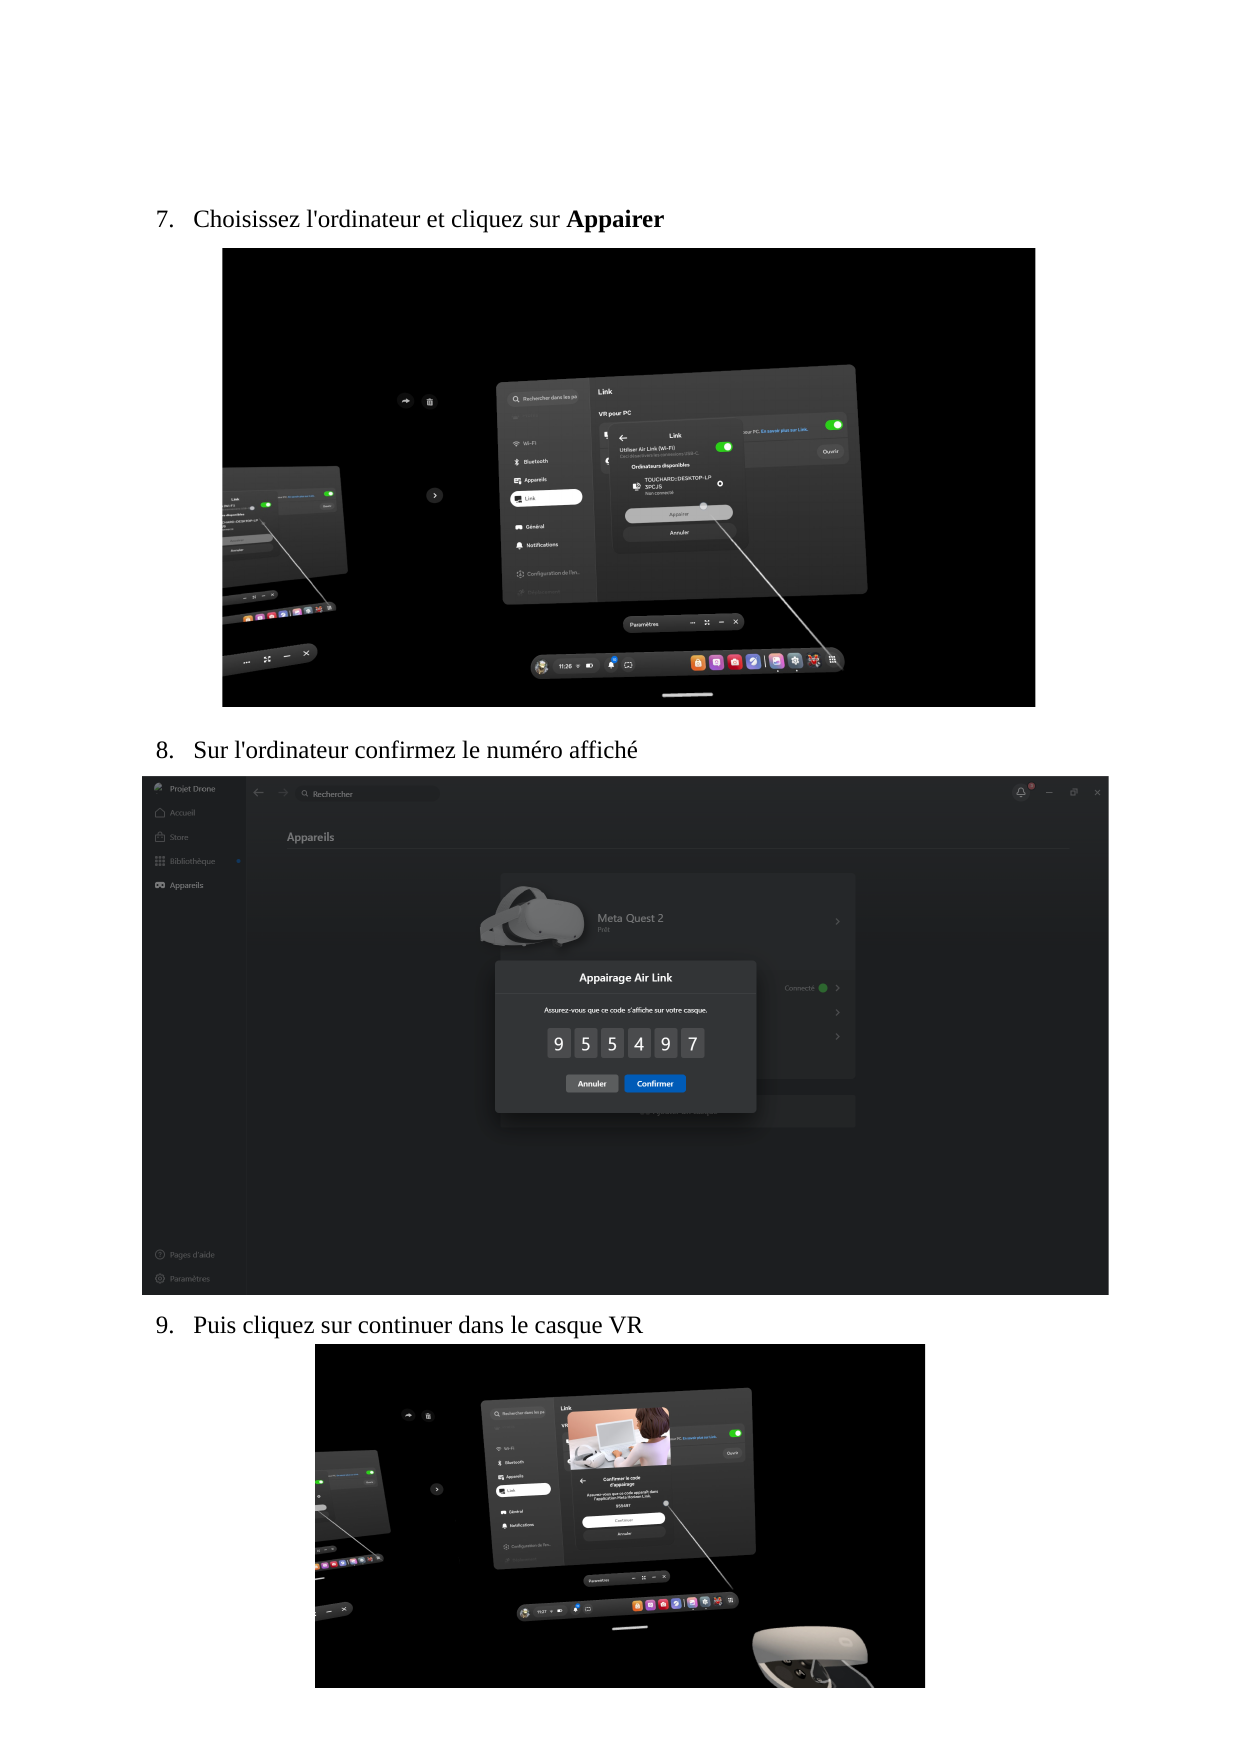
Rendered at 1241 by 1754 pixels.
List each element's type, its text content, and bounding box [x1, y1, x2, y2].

picture [142, 776, 1109, 1295]
list Choisissez l'ordinateur et cliquez sur Appairer [156, 204, 1122, 233]
list Puis cliquez sur continuer dans le casque VR [156, 1310, 1122, 1339]
picture [222, 248, 1036, 707]
picture [315, 1344, 926, 1688]
list Sur l'ordinateur confirmez le numéro affiché [156, 735, 1122, 764]
